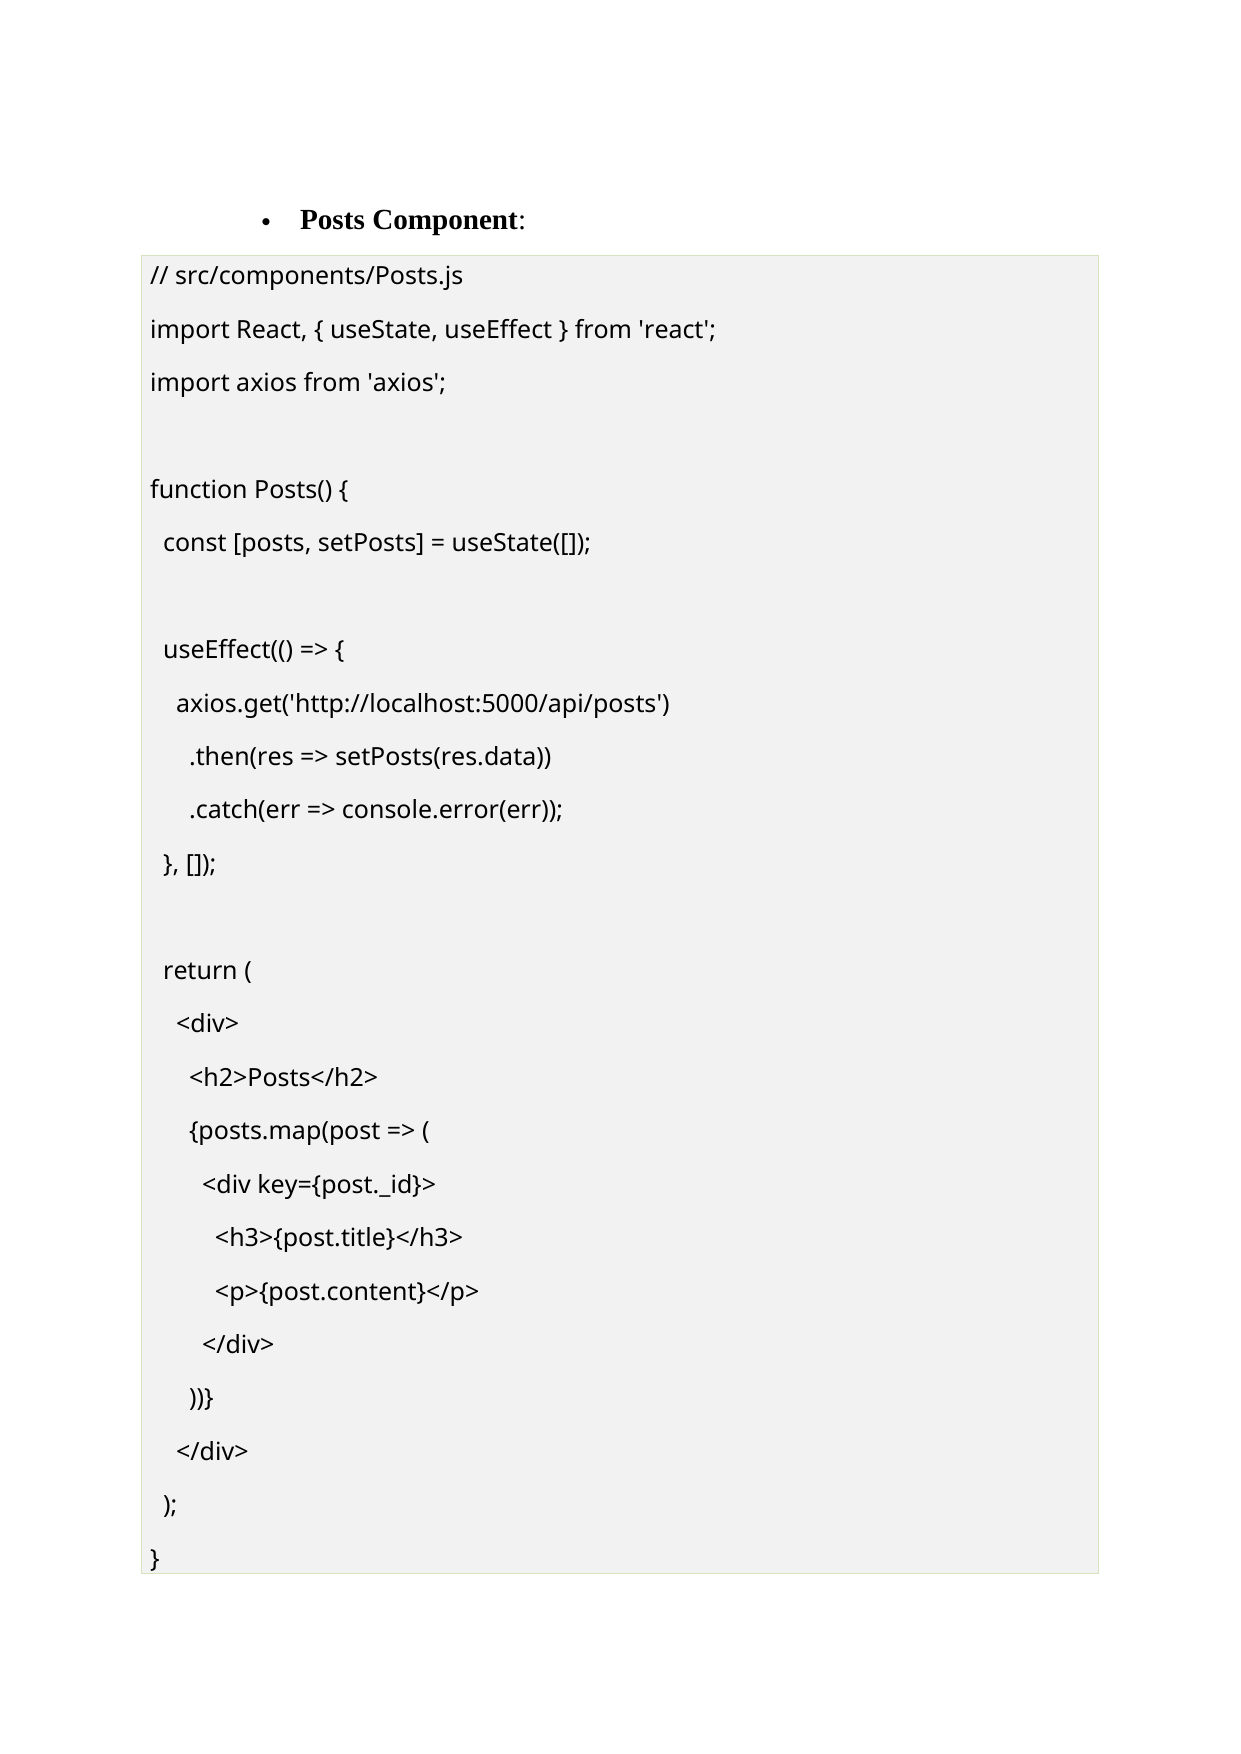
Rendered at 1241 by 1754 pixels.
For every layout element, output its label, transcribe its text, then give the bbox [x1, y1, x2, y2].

text } [142, 1537, 1098, 1573]
text <h2>Posts</h2> [142, 1056, 1098, 1093]
list Posts Component: [262, 202, 1090, 235]
text <h3>{post.title}</h3> [142, 1217, 1098, 1254]
text }, []); [142, 842, 1098, 880]
text useEffect(() => { [142, 629, 1098, 666]
text .catch(err => console.error(err)); [142, 789, 1098, 826]
text </div> [142, 1430, 1098, 1467]
text {posts.map(post => ( [142, 1110, 1098, 1147]
text return ( [142, 949, 1098, 987]
text ))} [142, 1377, 1098, 1414]
text </div> [142, 1323, 1098, 1361]
text import React, { useState, useEffect } from 'react'; [142, 308, 1098, 345]
text <div key={post._id}> [142, 1163, 1098, 1200]
text <div> [142, 1003, 1098, 1040]
text function Posts() { [142, 468, 1098, 506]
text axios.get('http://localhost:5000/api/posts') [142, 682, 1098, 719]
text // src/components/Posts.js [142, 256, 1098, 292]
text ); [142, 1484, 1098, 1521]
text import axios from 'axios'; [142, 362, 1098, 399]
text const [posts, setPosts] = useState([]); [142, 522, 1098, 559]
text .then(res => setPosts(res.data)) [142, 736, 1098, 773]
text <p>{post.content}</p> [142, 1270, 1098, 1307]
